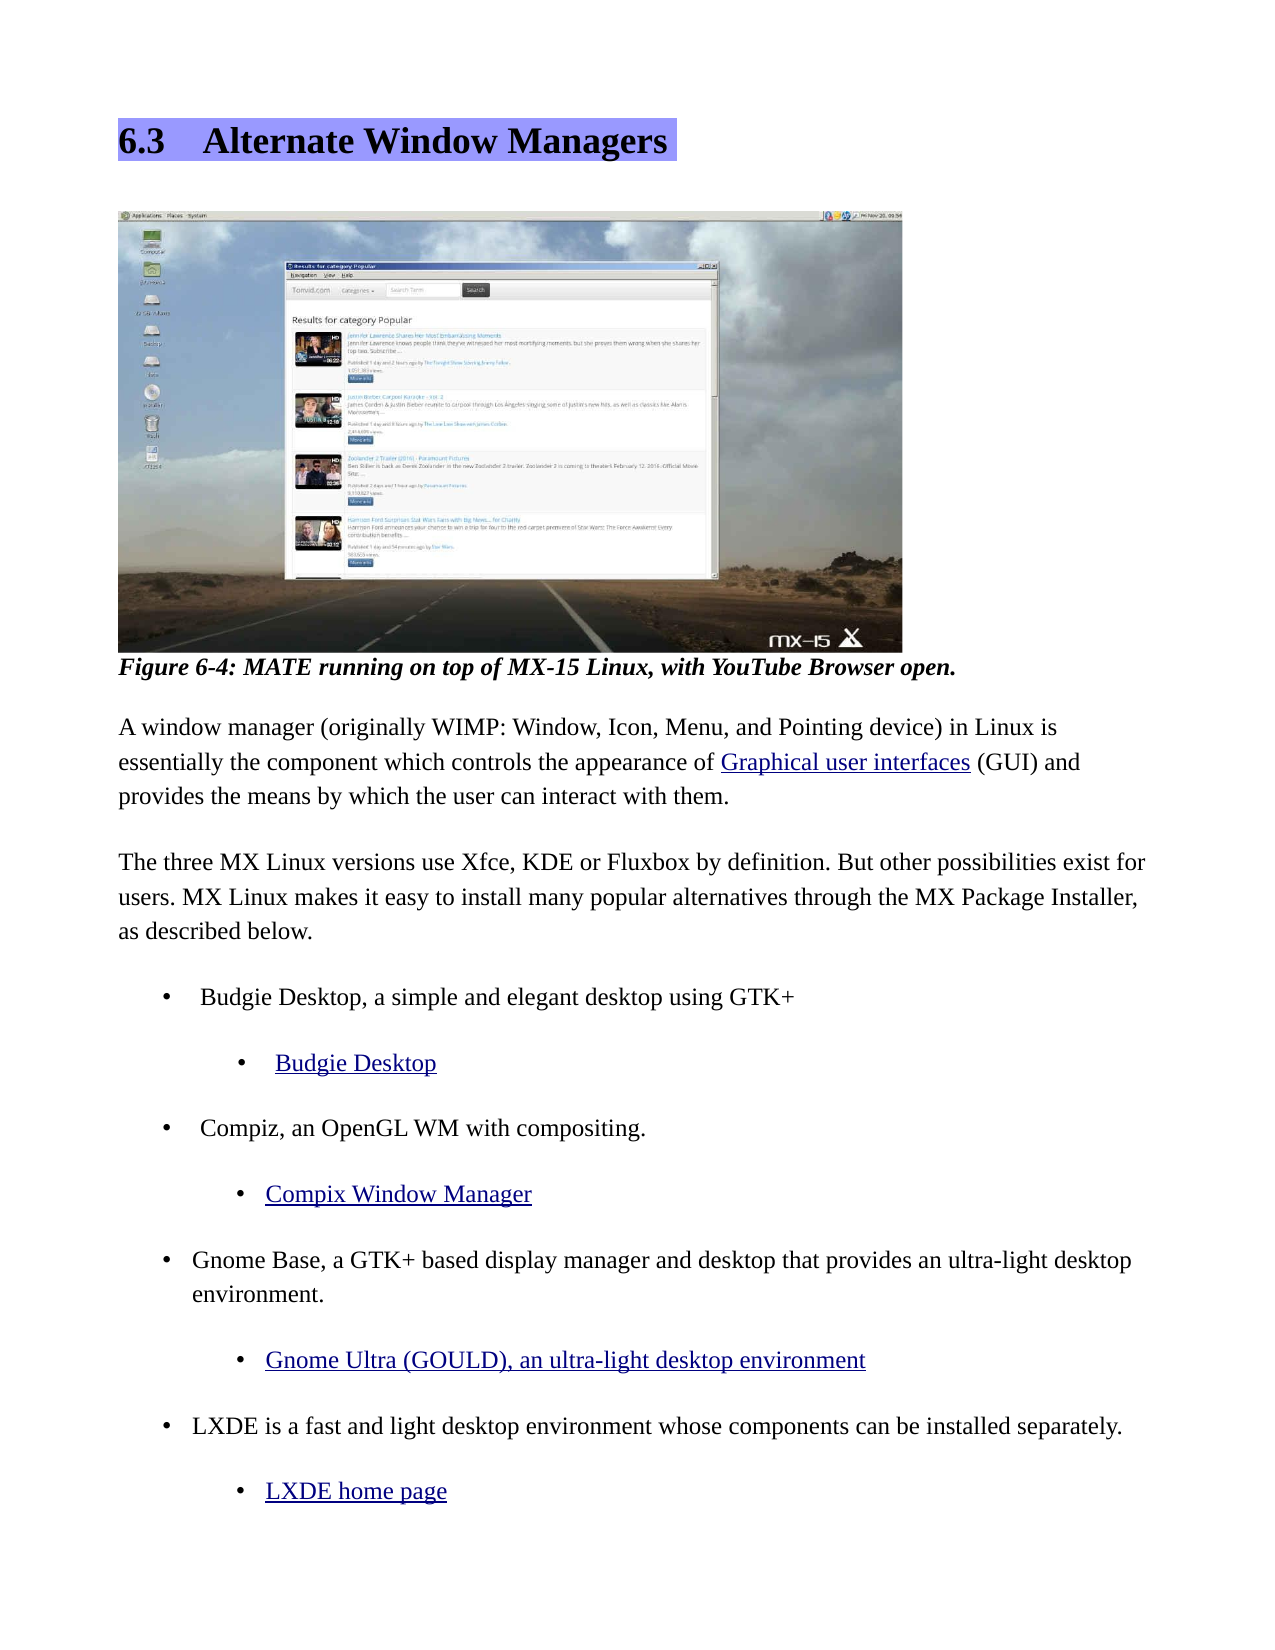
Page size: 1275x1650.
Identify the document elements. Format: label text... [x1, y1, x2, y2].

list Compix Window Manager [236, 1179, 1157, 1208]
list Budgie Desktop, a simple and elegant desktop using GTK+ [162, 982, 1157, 1011]
text A window manager (originally WIMP: Window, Icon, Menu, and Pointing device) in Linux is essentially the component which controls the appearance of Graphical user interfaces (GUI) and provides the means by which the user can interact with them. [118, 712, 1157, 810]
list LXDE home page [236, 1476, 1157, 1505]
list Gnome Base, a GTK+ based display manager and desktop that provides an ultra-light desktop environment. [162, 1245, 1157, 1308]
text Figure 6-4: MATE running on top of MX-15 Linux, with YouTube Browser open. [118, 192, 1157, 681]
list LXDE is a fast and light desktop environment whose components can be installed separately. [162, 1411, 1157, 1439]
list Budgie Desktop [237, 1048, 1157, 1076]
text The three MX Linux versions use Xfce, KDE or Fluxbox by definition. But other possibilities exist for users. MX Linux makes it easy to install many popular alternatives through the MX Package Installer, as described below. [118, 847, 1157, 945]
list Compiz, an OpenGL WM with compositing. [162, 1113, 1157, 1142]
picture [118, 211, 903, 653]
list Gnome Ultra (GOULD), an ultra-light desktop environment [236, 1345, 1157, 1374]
subtitle 6.3 Alternate Window Managers [677, 118, 1157, 161]
